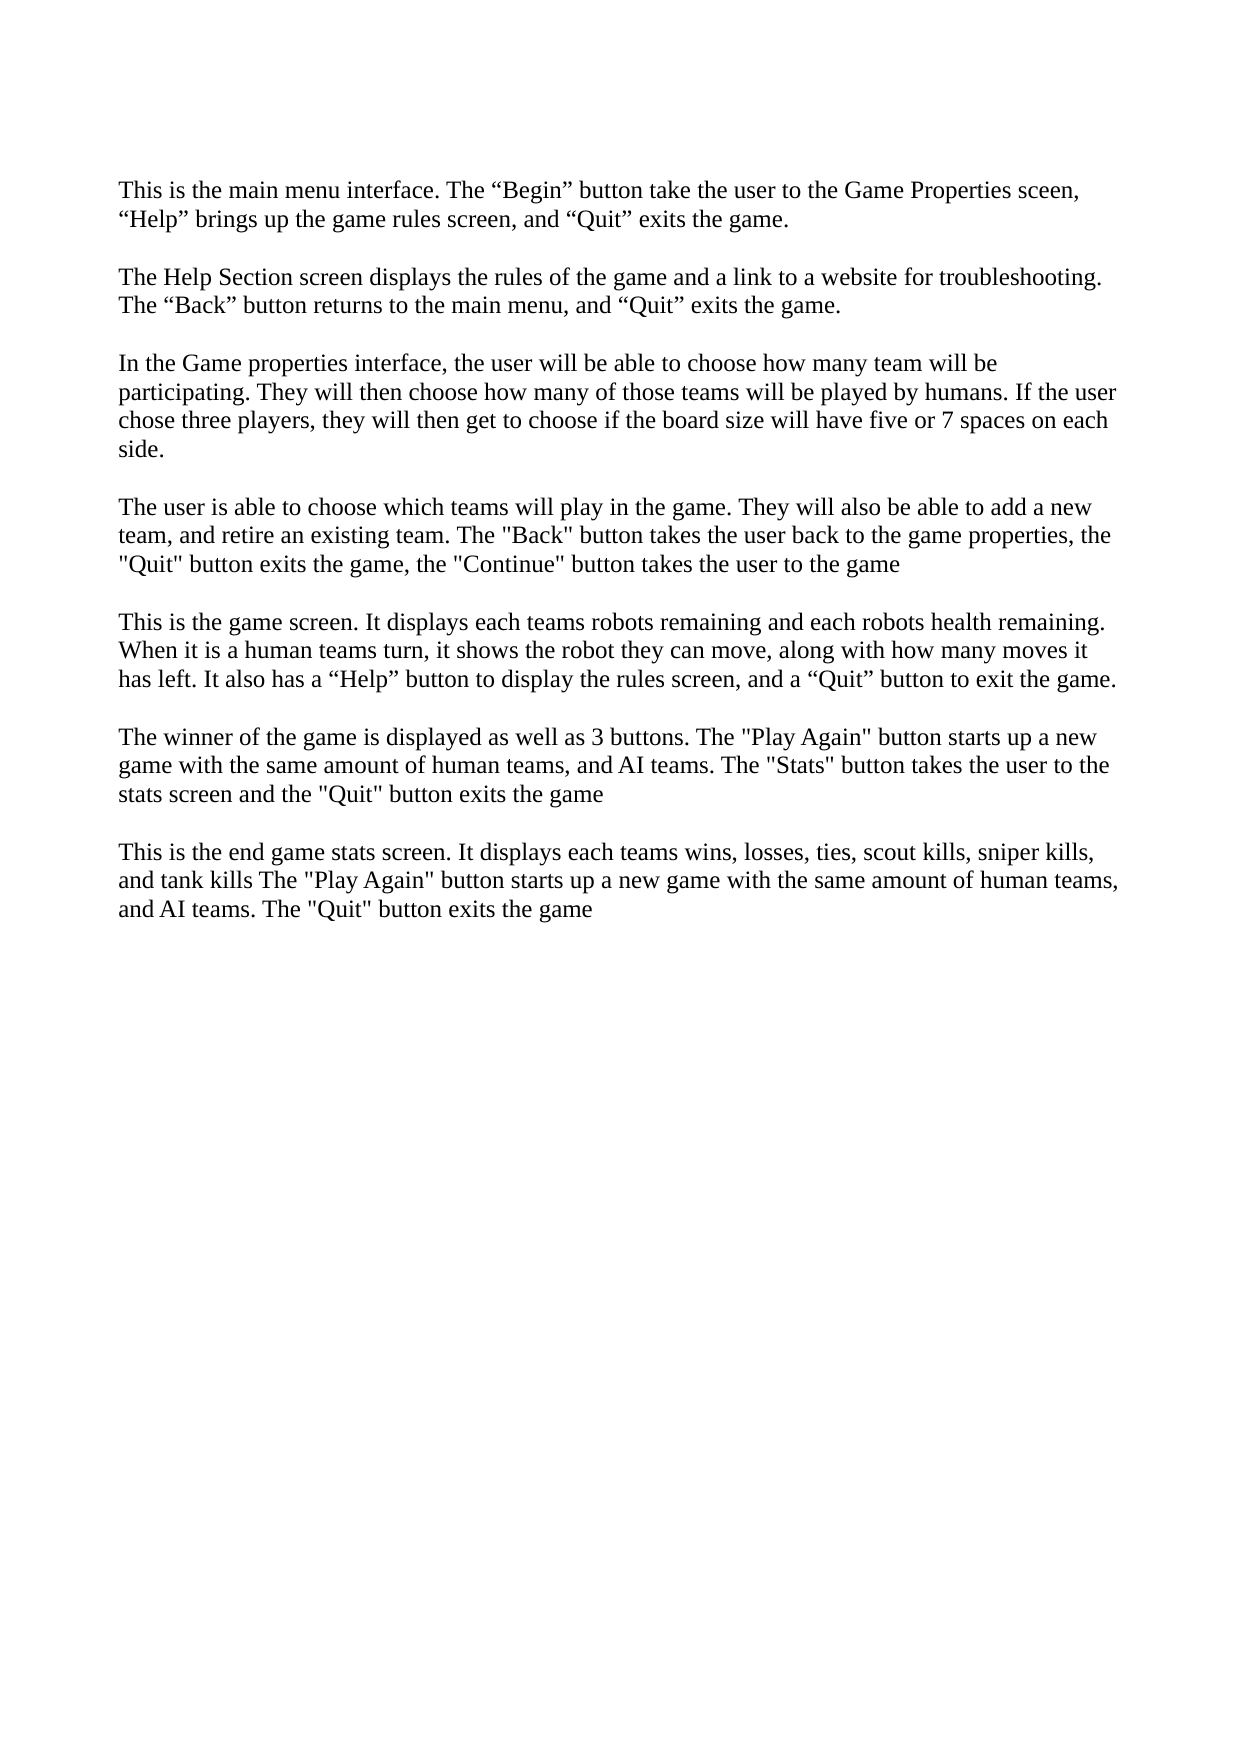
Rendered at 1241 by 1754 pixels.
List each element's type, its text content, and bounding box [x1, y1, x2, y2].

text This is the main menu interface. The “Begin” button take the user to the Game Properties sceen, “Help” brings up the game rules screen, and “Quit” exits the game. [118, 176, 1122, 233]
text The Help Section screen displays the rules of the game and a link to a website for troubleshooting. The “Back” button returns to the main menu, and “Quit” exits the game. [118, 262, 1122, 319]
text This is the game screen. It displays each teams robots remaining and each robots health remaining. When it is a human teams turn, it shows the robot they can move, along with how many moves it has left. It also has a “Help” button to display the rules screen, and a “Quit” button to exit the game. [118, 607, 1122, 693]
text The winner of the game is displayed as well as 3 buttons. The "Play Again" button starts up a new game with the same amount of human teams, and AI teams. The "Stats" button takes the user to the stats screen and the "Quit" button exits the game [118, 722, 1122, 808]
text In the Game properties interface, the user will be able to choose how many team will be participating. They will then choose how many of those teams will be played by humans. If the user chose three players, they will then get to choose if the board size will have five or 7 spaces on each side. [118, 348, 1122, 463]
text The user is able to choose which teams will play in the game. They will also be able to add a new team, and retire an existing team. The "Back" button takes the user back to the game properties, the "Quit" button exits the game, the "Continue" button takes the user to the game [118, 492, 1122, 578]
text This is the end game stats screen. It displays each teams wins, losses, ties, scout kills, sniper kills, and tank kills The "Play Again" button starts up a new game with the same amount of human teams, and AI teams. The "Quit" button exits the game [118, 837, 1122, 923]
